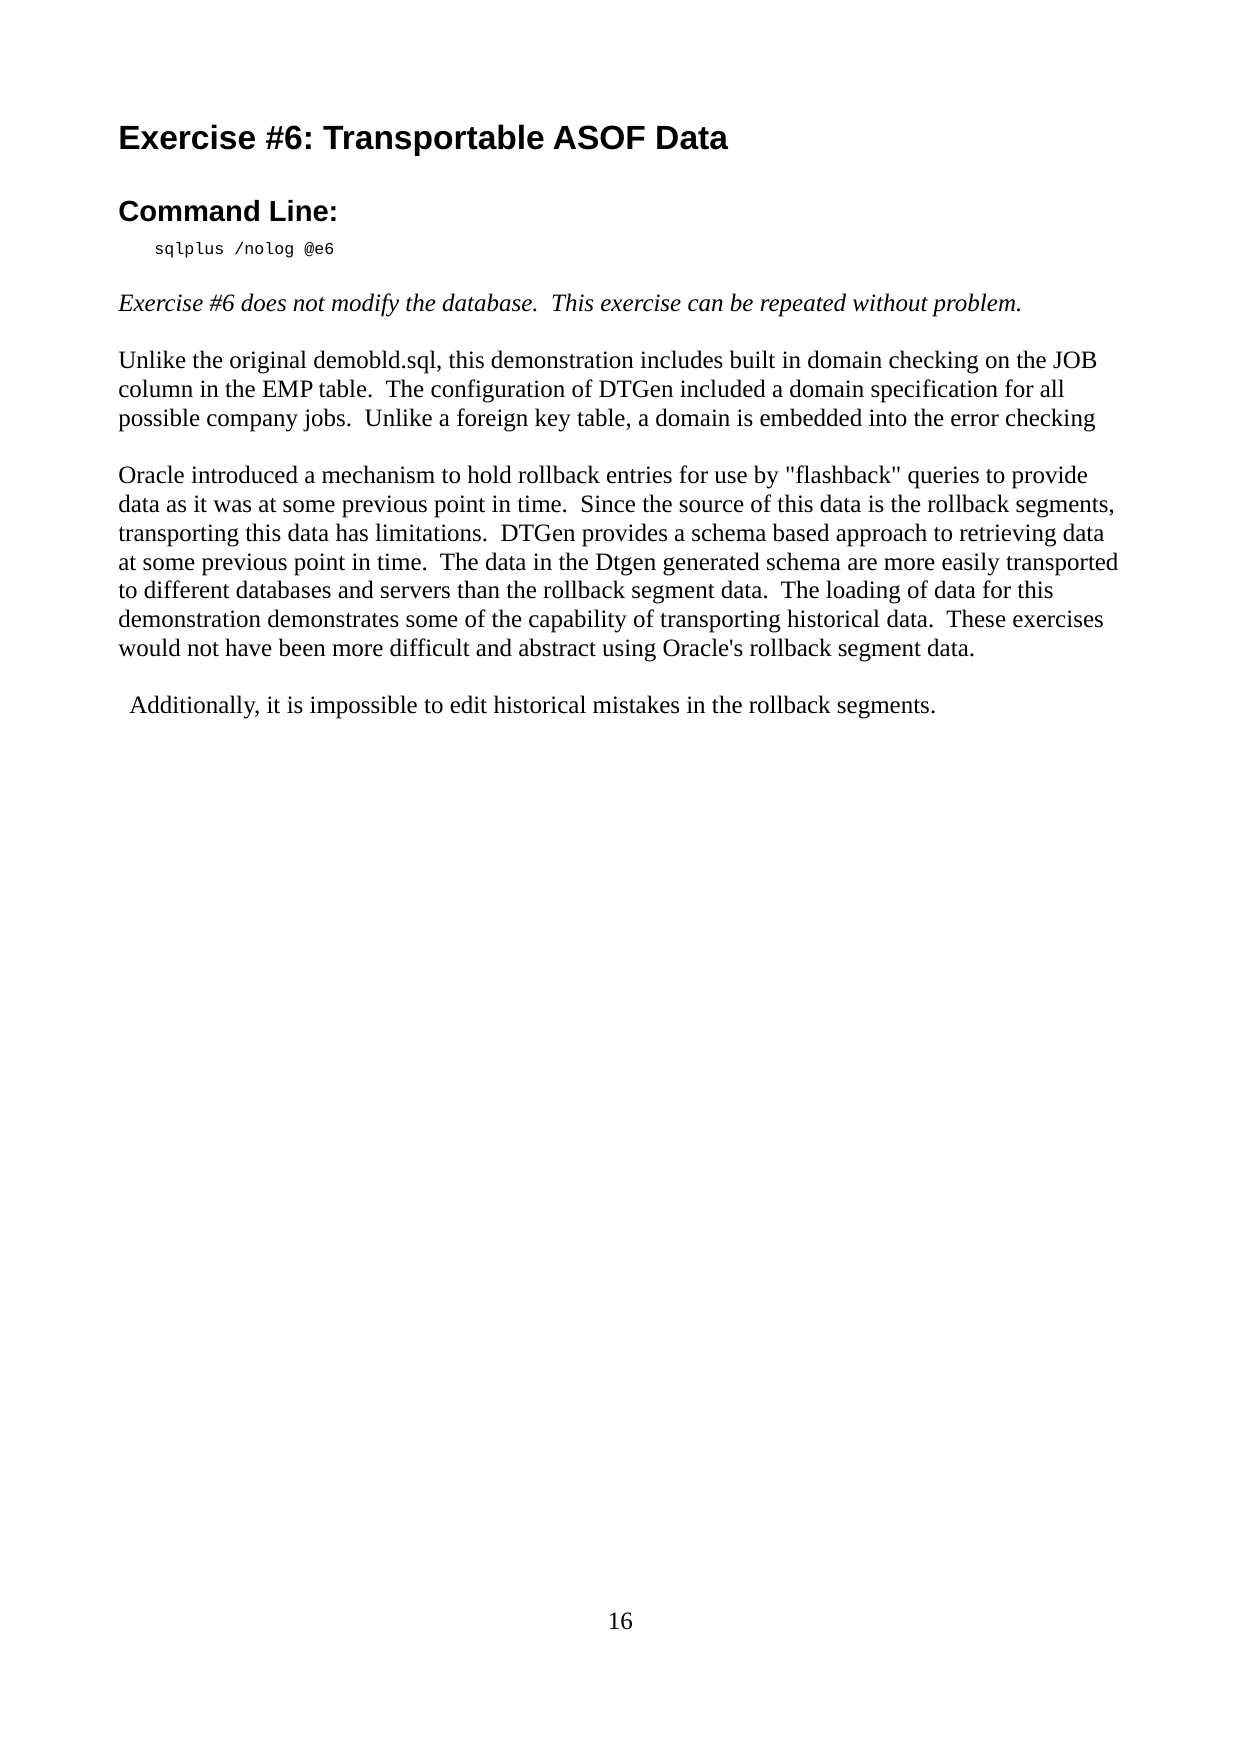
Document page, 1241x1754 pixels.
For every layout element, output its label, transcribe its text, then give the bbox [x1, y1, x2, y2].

text Unlike the original demobld.sql, this demonstration includes built in domain checking on the JOB column in the EMP table. The configuration of DTGen included a domain specification for all possible company jobs. Unlike a foreign key table, a domain is embedded into the error checking [118, 345, 1122, 432]
text Exercise #6 does not modify the database. This exercise can be repeated without problem. [118, 288, 1122, 317]
subtitle Command Line: [118, 194, 1122, 228]
text Additionally, it is impossible to edit historical mistakes in the rollback segments. [118, 690, 1122, 719]
text sqlplus /nolog @e6 [154, 240, 1086, 259]
text Oracle introduced a mechanism to hold rollback entries for use by "flashback" queries to provide data as it was at some previous point in time. Since the source of this data is the rollback segments, transporting this data has limitations. DTGen provides a schema based approach to retrieving data at some previous point in time. The data in the Dtgen generated schema are more easily transported to different databases and servers than the rollback segment data. The loading of data for this demonstration demonstrates some of the capability of transporting historical data. These exercises would not have been more difficult and abstract using Oracle's rollback segment data. [118, 460, 1122, 662]
subtitle Exercise #6: Transportable ASOF Data [118, 118, 1122, 157]
